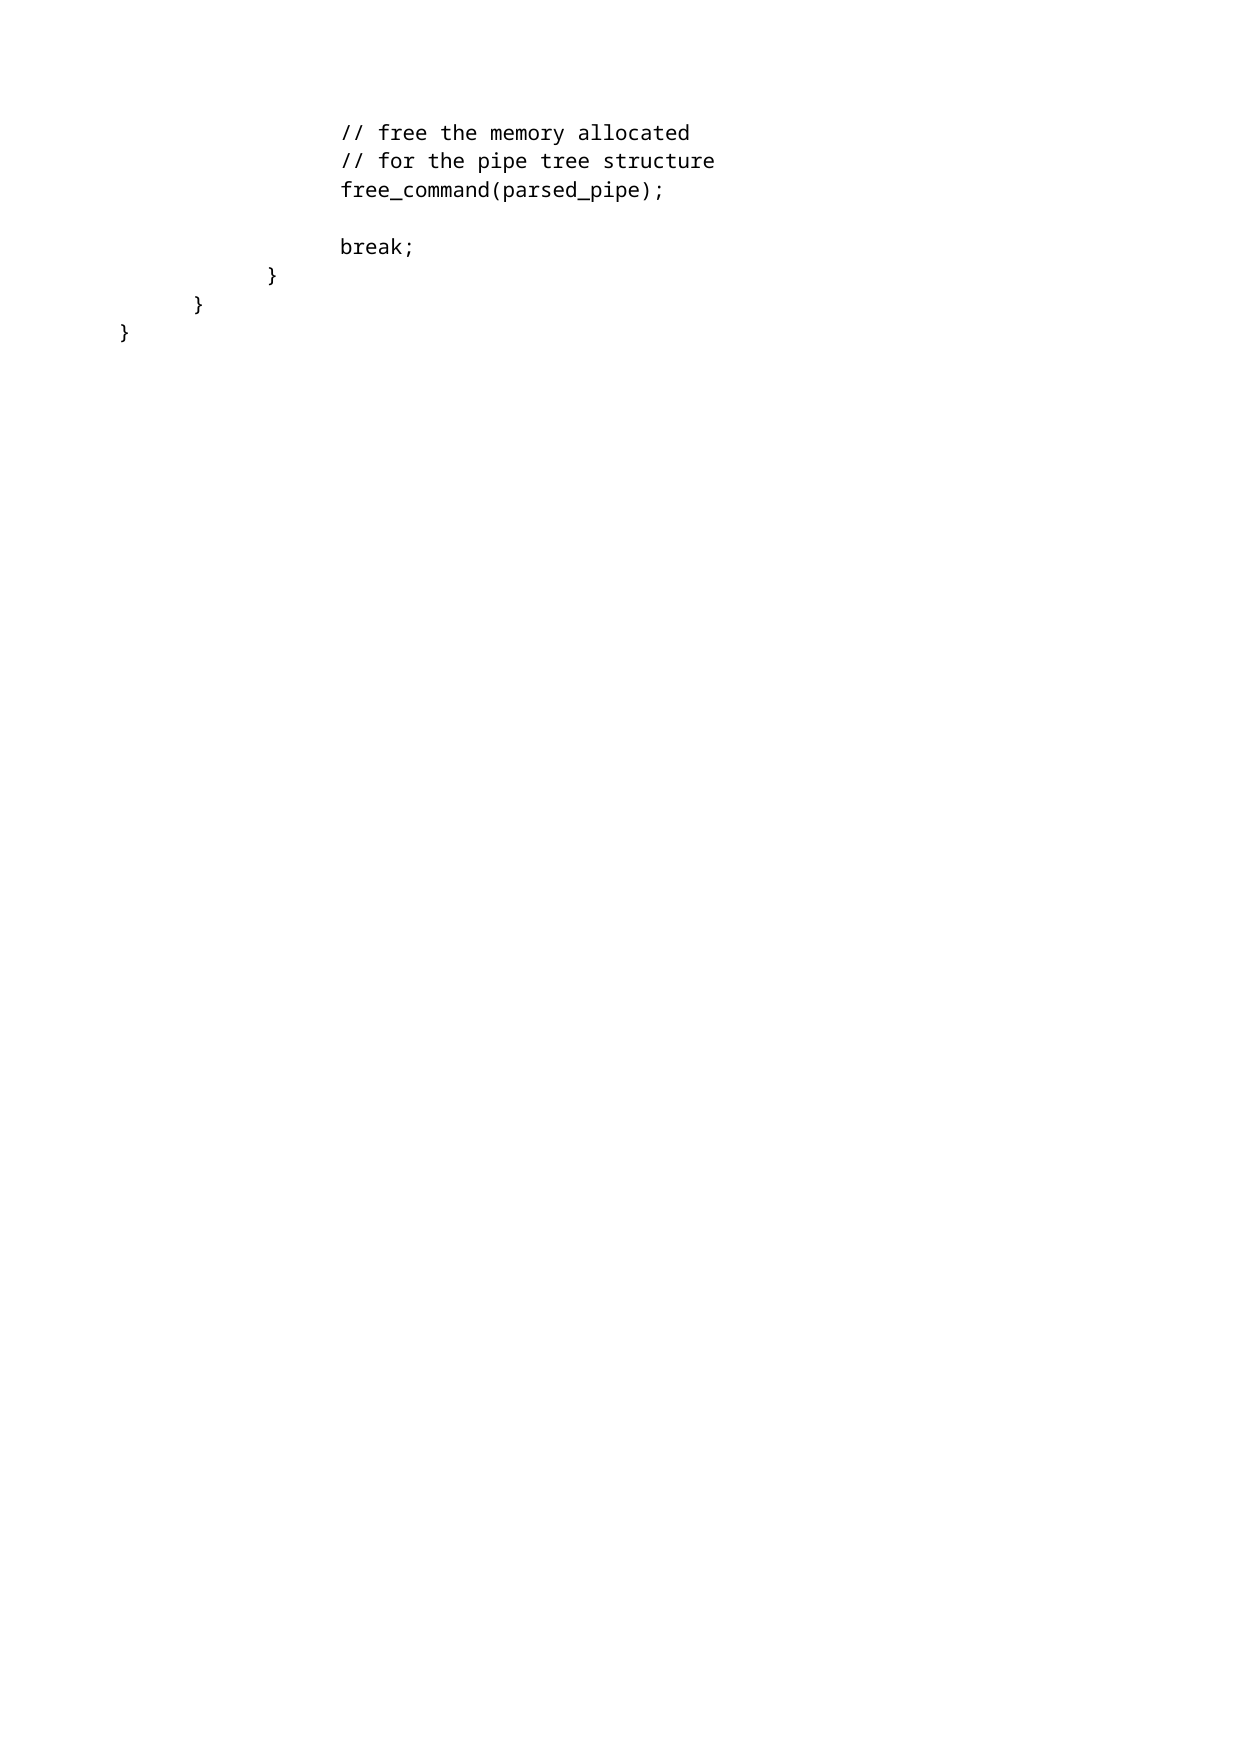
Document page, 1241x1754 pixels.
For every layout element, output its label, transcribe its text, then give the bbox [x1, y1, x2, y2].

text free_command(parsed_pipe); [118, 175, 1122, 203]
text // for the pipe tree structure [118, 147, 1122, 175]
text } [118, 317, 1122, 346]
text // free the memory allocated [118, 118, 1122, 147]
text } [118, 289, 1122, 317]
text break; [118, 232, 1122, 260]
text } [118, 260, 1122, 289]
